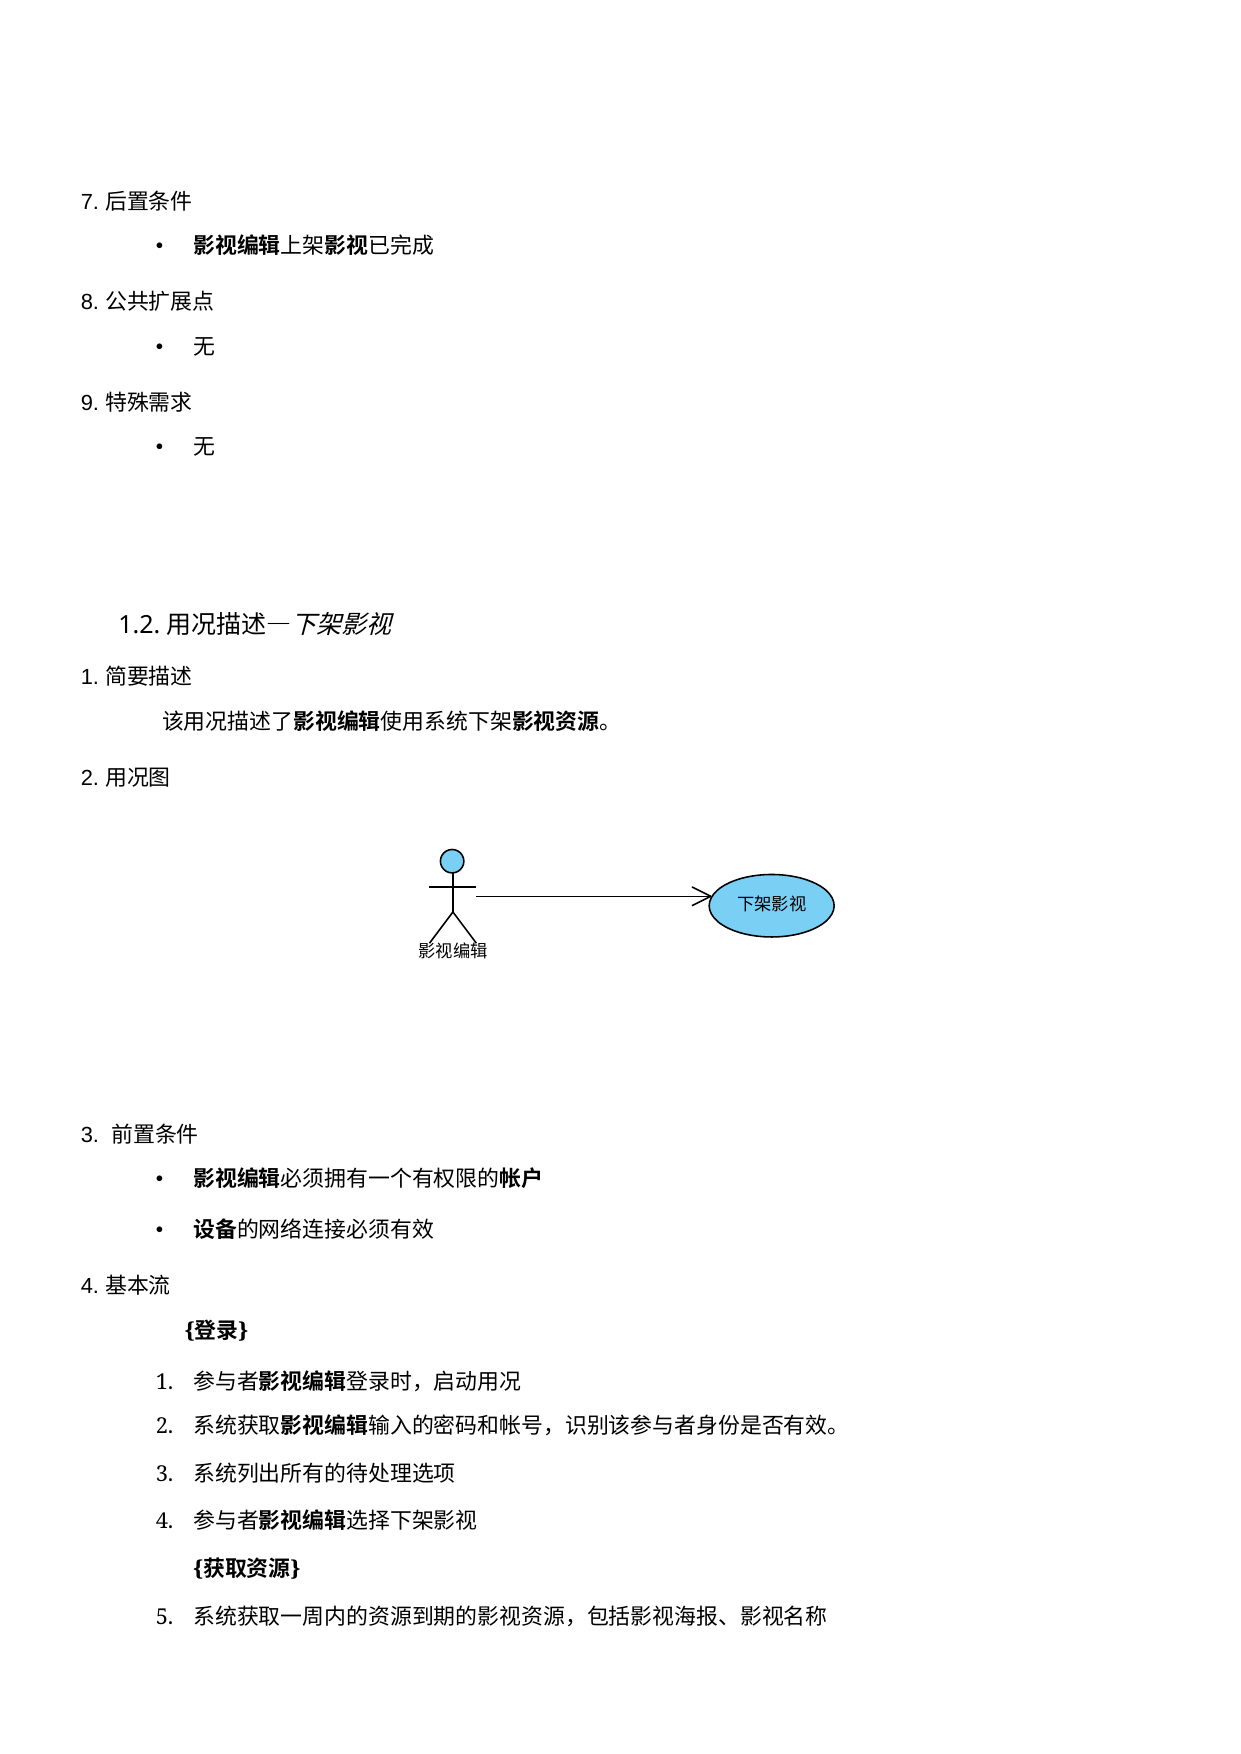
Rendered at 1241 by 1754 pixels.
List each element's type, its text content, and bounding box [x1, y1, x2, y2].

subtitle 用况图 [81, 760, 1122, 791]
list 无 [156, 429, 1122, 461]
subtitle 用况描述—下架影视 [118, 604, 1122, 640]
list 影视编辑必须拥有一个有权限的帐户 [156, 1161, 1122, 1193]
text 该用况描述了影视编辑使用系统下架影视资源。 [118, 704, 1122, 735]
list 系统列出所有的待处理选项 [156, 1456, 1122, 1488]
list 影视编辑上架影视已完成 [156, 228, 1122, 260]
list 参与者影视编辑登录时，启动用况 [156, 1364, 1122, 1395]
text {登录} [118, 1313, 1122, 1344]
subtitle 特殊需求 [81, 385, 1122, 417]
subtitle 公共扩展点 [81, 284, 1122, 316]
list 无 [156, 329, 1122, 360]
subtitle 基本流 [81, 1268, 1122, 1300]
subtitle 后置条件 [81, 184, 1122, 216]
list 系统获取影视编辑输入的密码和帐号，识别该参与者身份是否有效。 [156, 1408, 1122, 1440]
subtitle 前置条件 [81, 1117, 1122, 1148]
list 设备的网络连接必须有效 [156, 1212, 1122, 1244]
list 参与者影视编辑选择下架影视 [156, 1503, 1122, 1535]
list {获取资源} [156, 1551, 1122, 1583]
list 系统获取一周内的资源到期的影视资源，包括影视海报、影视名称 [156, 1599, 1122, 1630]
subtitle 简要描述 [81, 659, 1122, 691]
